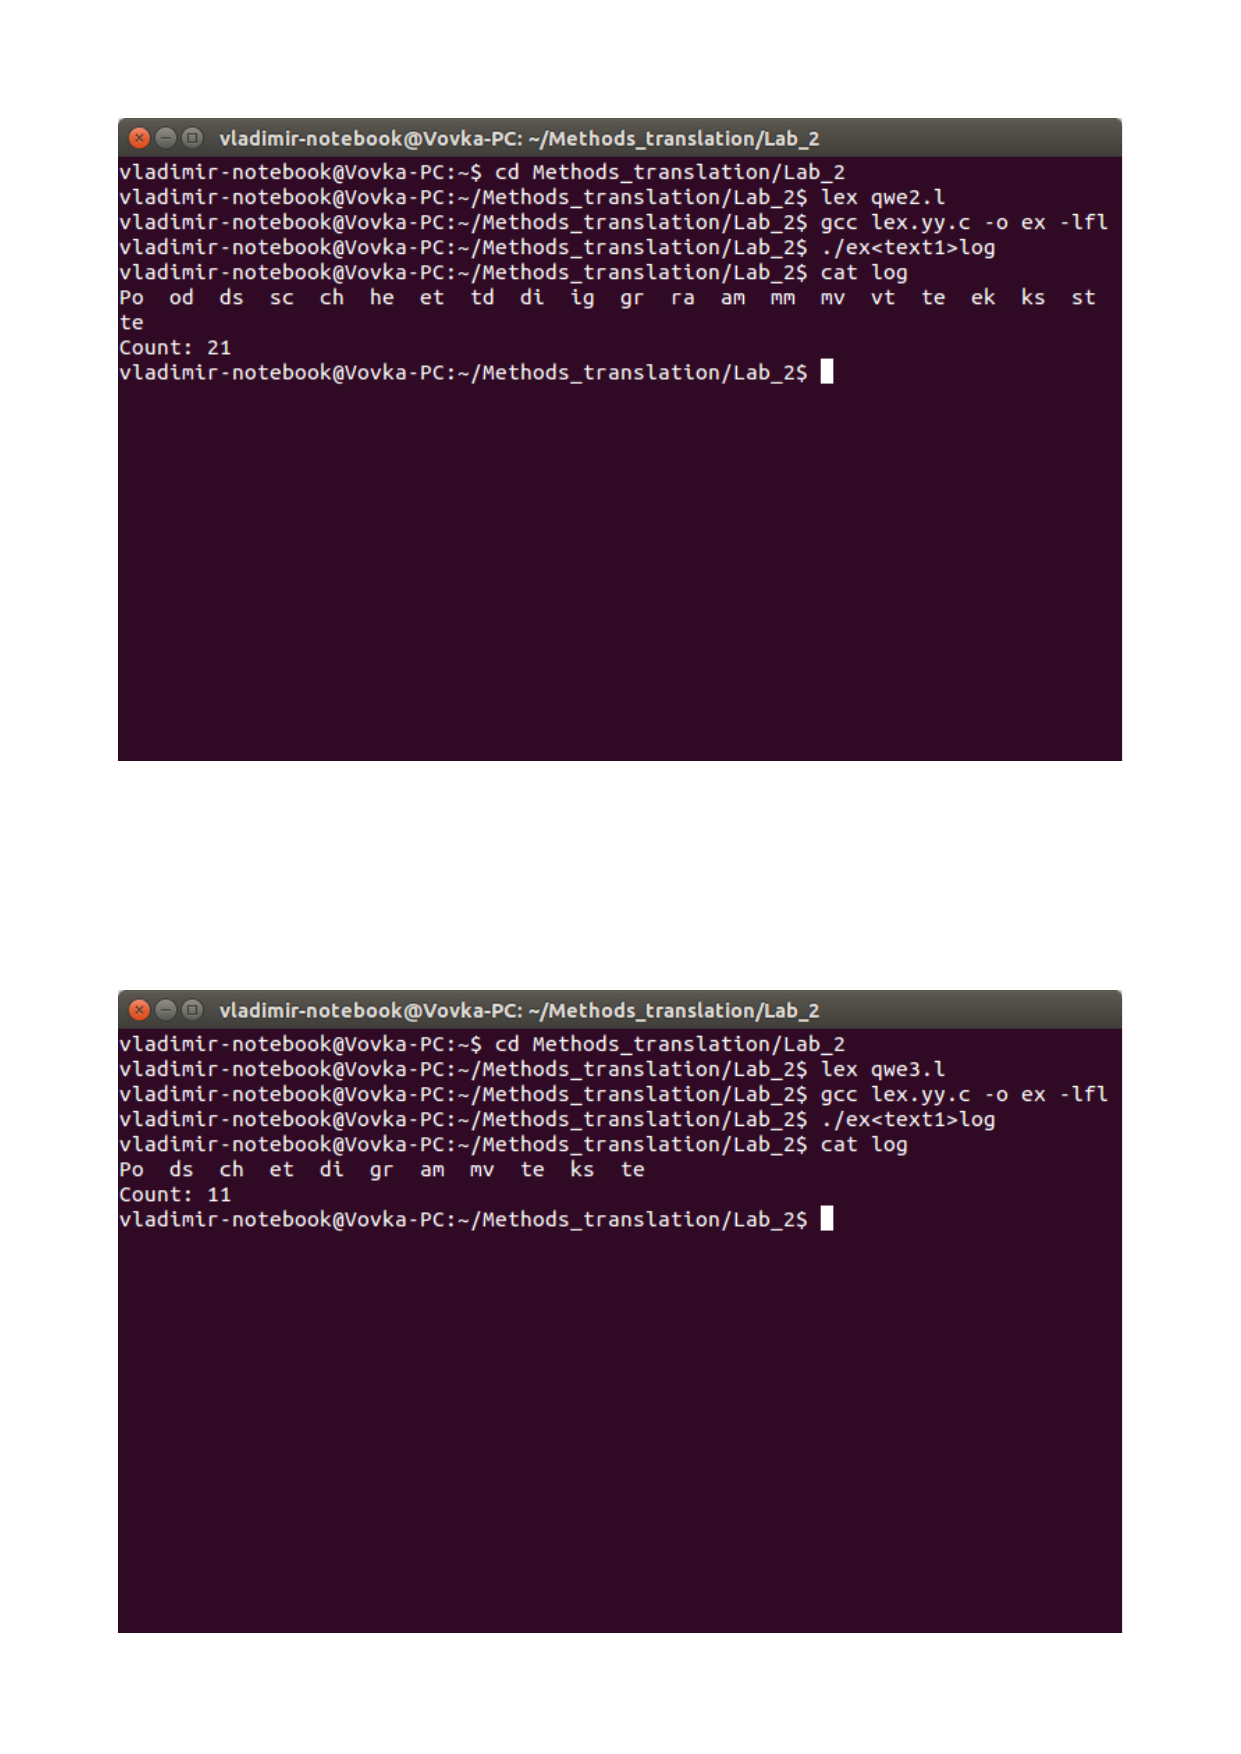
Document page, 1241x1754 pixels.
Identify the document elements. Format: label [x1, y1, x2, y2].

picture [118, 118, 1123, 761]
picture [118, 990, 1123, 1633]
